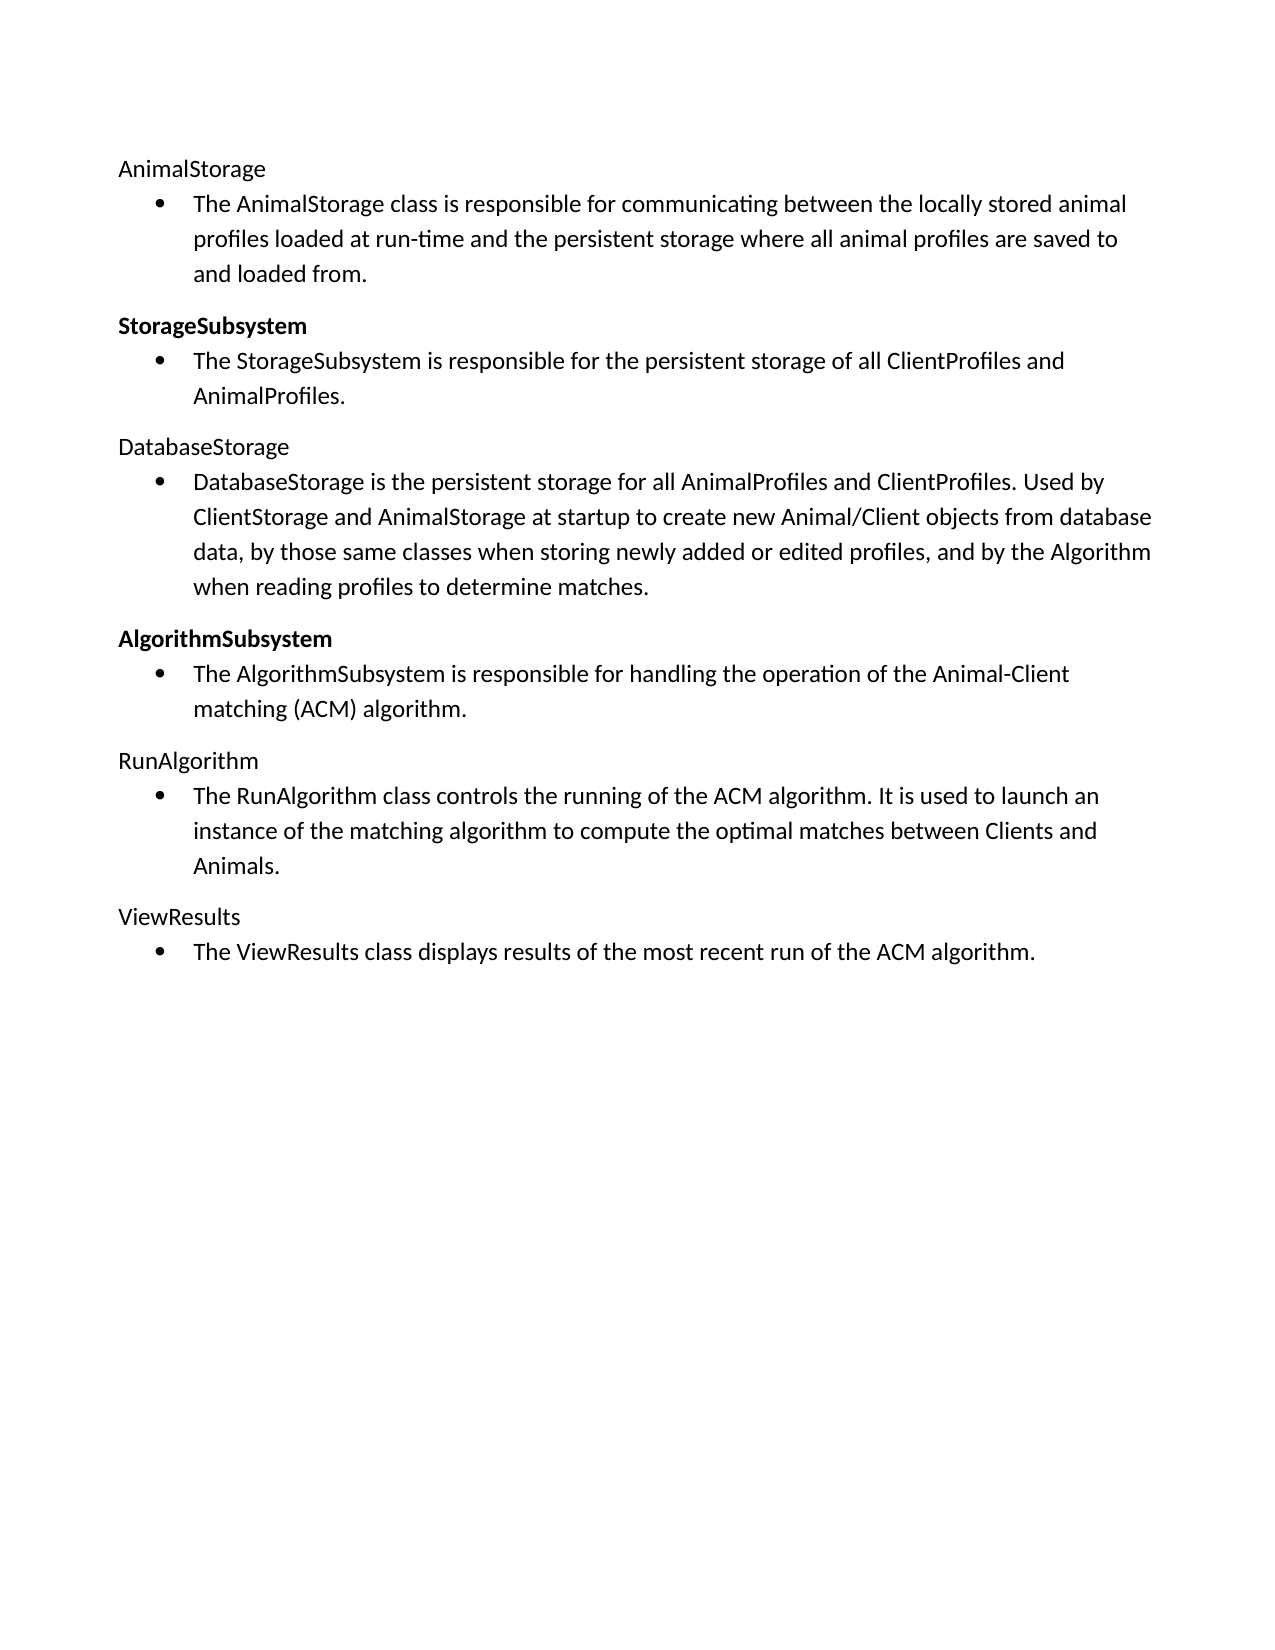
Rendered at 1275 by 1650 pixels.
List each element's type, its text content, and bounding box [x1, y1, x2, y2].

text RunAlgorithm [118, 745, 1157, 775]
text DatabaseStorage [118, 431, 1157, 462]
list DatabaseStorage is the persistent storage for all AnimalProfiles and ClientProfiles. Used by ClientStorage and AnimalStorage at startup to create new Animal/Client objects from database data, by those same classes when storing newly added or edited profiles, and by the Algorithm when reading profiles to determine matches. [156, 466, 1157, 602]
list AnimalStorage [118, 153, 1157, 184]
list The RunAlgorithm class controls the running of the ACM algorithm. It is used to launch an instance of the matching algorithm to compute the optimal matches between Clients and Animals. [156, 780, 1157, 880]
list The StorageSubsystem is responsible for the persistent storage of all ClientProfiles and AnimalProfiles. [156, 345, 1157, 410]
text ViewResults [118, 901, 1157, 932]
text AlgorithmSubsystem [118, 623, 1157, 654]
list The ViewResults class displays results of the most recent run of the ACM algorithm. [156, 936, 1157, 967]
list The AlgorithmSubsystem is responsible for handling the operation of the Animal-Client matching (ACM) algorithm. [156, 658, 1157, 724]
text StorageSubsystem [118, 310, 1157, 340]
list The AnimalStorage class is responsible for communicating between the locally stored animal profiles loaded at run-time and the persistent storage where all animal profiles are saved to and loaded from. [156, 188, 1157, 289]
